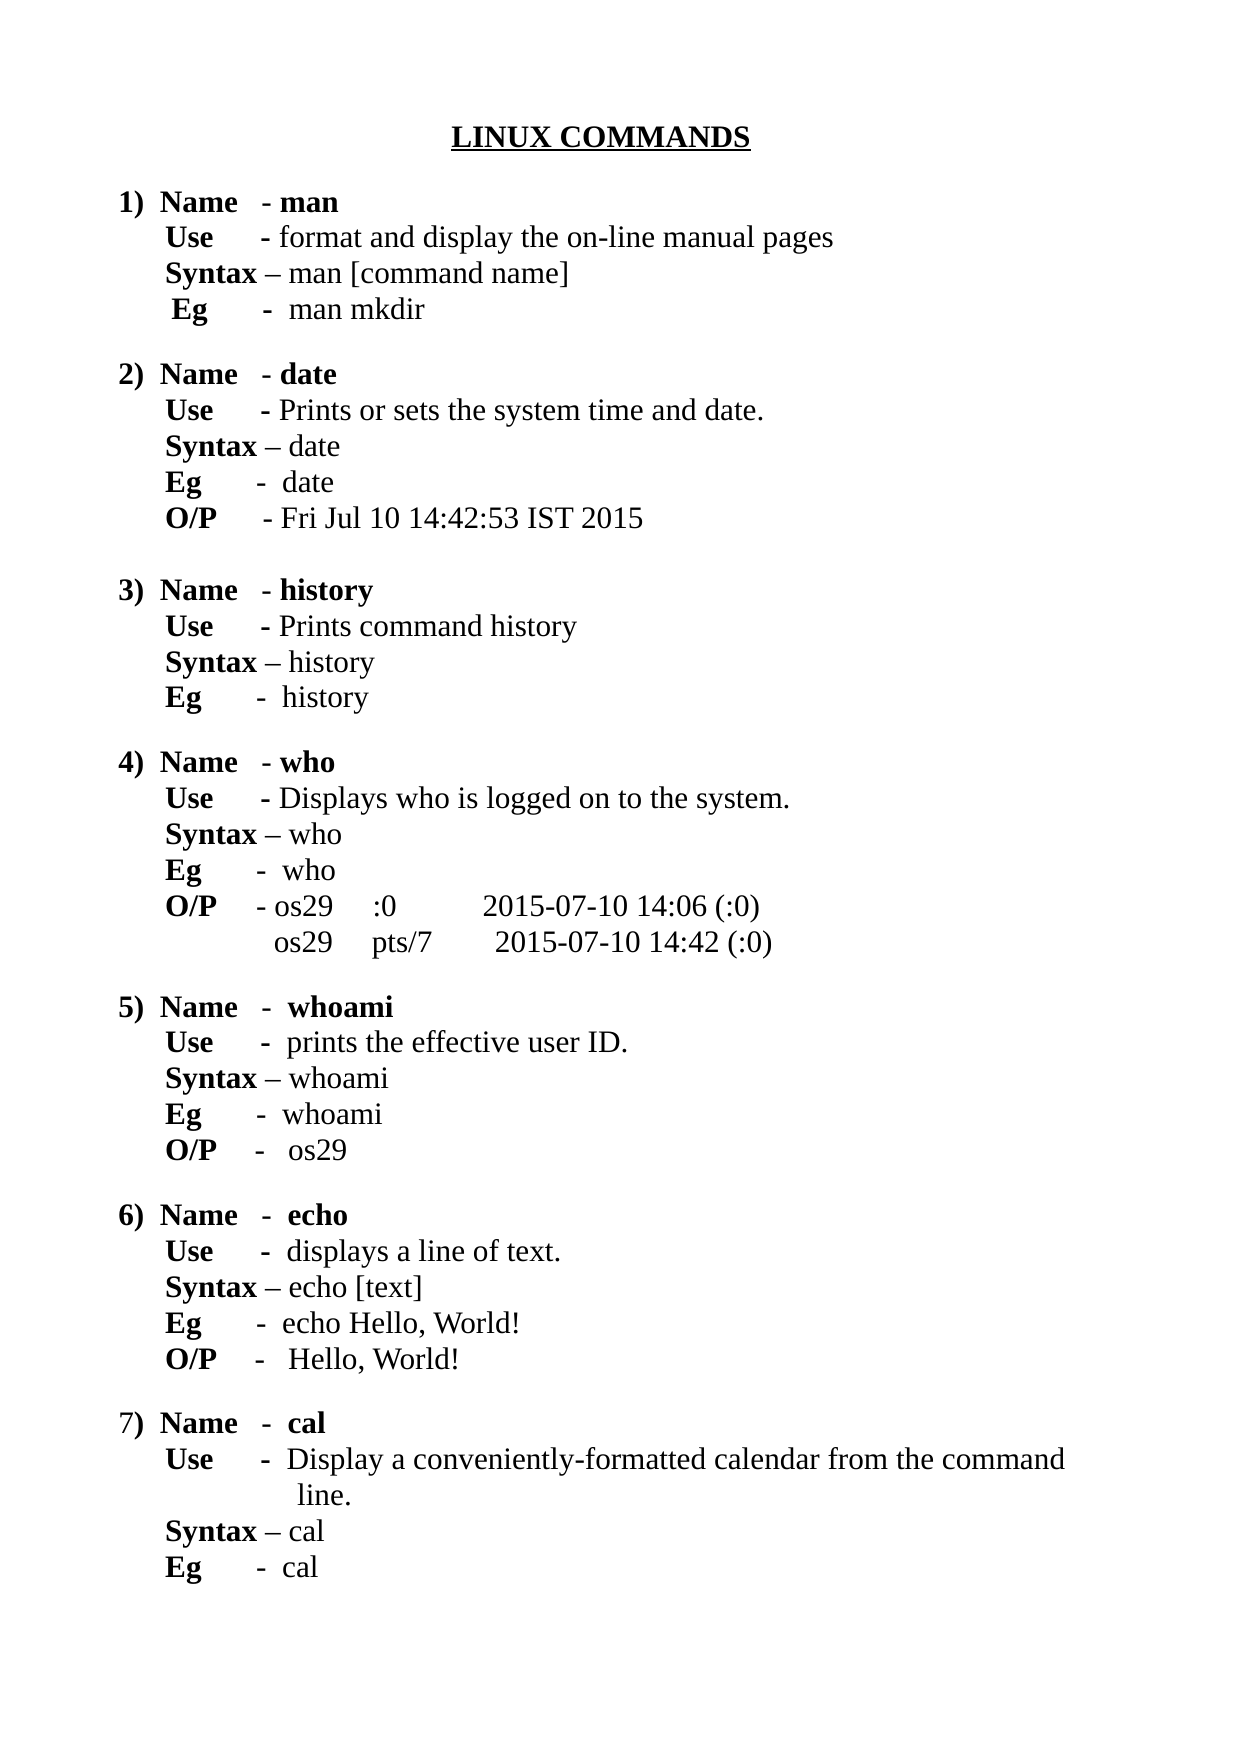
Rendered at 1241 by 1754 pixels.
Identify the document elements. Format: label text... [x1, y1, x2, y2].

text O/P - os29 [118, 1132, 1122, 1167]
text Use - Prints or sets the system time and date. [118, 391, 1122, 427]
text 5) Name - whoami [118, 988, 1122, 1024]
text Use - Prints command history [118, 607, 1122, 643]
text Syntax – echo [text] [118, 1268, 1122, 1304]
text Syntax – man [command name] [118, 255, 1122, 291]
text 3) Name - history [118, 571, 1122, 607]
text Use - prints the effective user ID. [118, 1024, 1122, 1060]
text LINUX COMMANDS [118, 118, 1122, 154]
text Eg - cal [118, 1548, 1122, 1584]
text 1) Name - man [118, 183, 1122, 219]
text Eg - history [118, 679, 1122, 715]
text Syntax – who [118, 815, 1122, 851]
text Eg - date [118, 463, 1122, 499]
text Syntax – cal [118, 1512, 1122, 1548]
text Eg - man mkdir [118, 291, 1122, 327]
text Use - Display a conveniently-formatted calendar from the command line. [118, 1441, 1122, 1512]
text Eg - echo Hello, World! [118, 1304, 1122, 1340]
text 6) Name - echo [118, 1196, 1122, 1232]
text 4) Name - who [118, 743, 1122, 779]
text Eg - who [118, 851, 1122, 887]
text Use - Displays who is logged on to the system. [118, 779, 1122, 815]
text 2) Name - date [118, 355, 1122, 391]
text Eg - whoami [118, 1096, 1122, 1132]
text Syntax – history [118, 643, 1122, 679]
text Use - displays a line of text. [118, 1232, 1122, 1268]
text Use - format and display the on-line manual pages [118, 219, 1122, 255]
text O/P - Hello, World! [118, 1340, 1122, 1376]
text O/P - Fri Jul 10 14:42:53 IST 2015 [118, 499, 1122, 535]
text os29 pts/7 2015-07-10 14:42 (:0) [118, 923, 1122, 959]
text Syntax – date [118, 427, 1122, 463]
text O/P - os29 :0 2015-07-10 14:06 (:0) [118, 887, 1122, 923]
text 7) Name - cal [118, 1405, 1122, 1441]
text Syntax – whoami [118, 1060, 1122, 1096]
